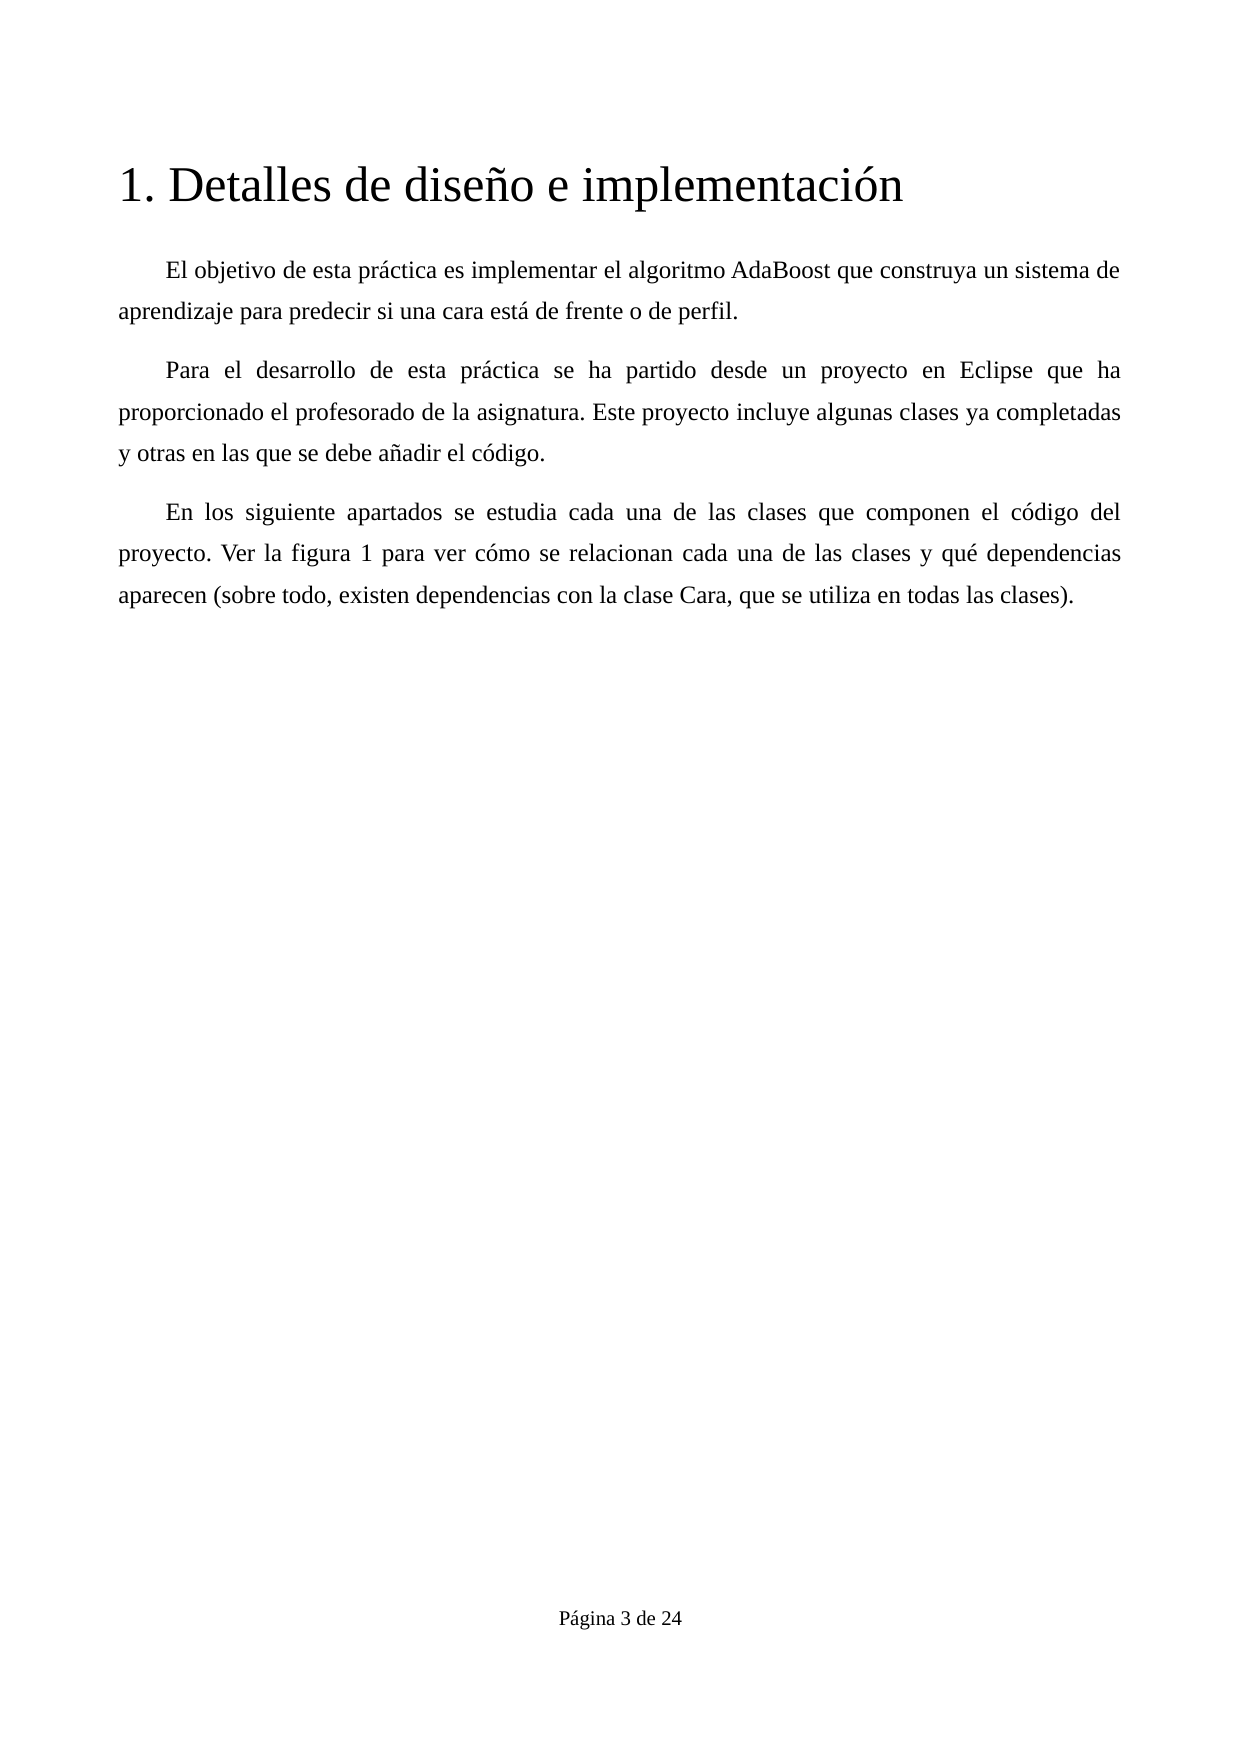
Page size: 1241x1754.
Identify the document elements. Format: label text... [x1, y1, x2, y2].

text Para el desarrollo de esta práctica se ha partido desde un proyecto en Eclipse que ha proporcionado el profesorado de la asignatura. Este proyecto incluye algunas clases ya completadas y otras en las que se debe añadir el código. [118, 346, 1122, 470]
text El objetivo de esta práctica es implementar el algoritmo AdaBoost que construya un sistema de aprendizaje para predecir si una cara está de frente o de perfil. [118, 245, 1122, 328]
text En los siguiente apartados se estudia cada una de las clases que componen el código del proyecto. Ver la figura 1 para ver cómo se relacionan cada una de las clases y qué dependencias aparecen (sobre todo, existen dependencias con la clase Cara, que se utiliza en todas las clases). [118, 487, 1122, 612]
subtitle 1. Detalles de diseño e implementación [118, 155, 1122, 212]
